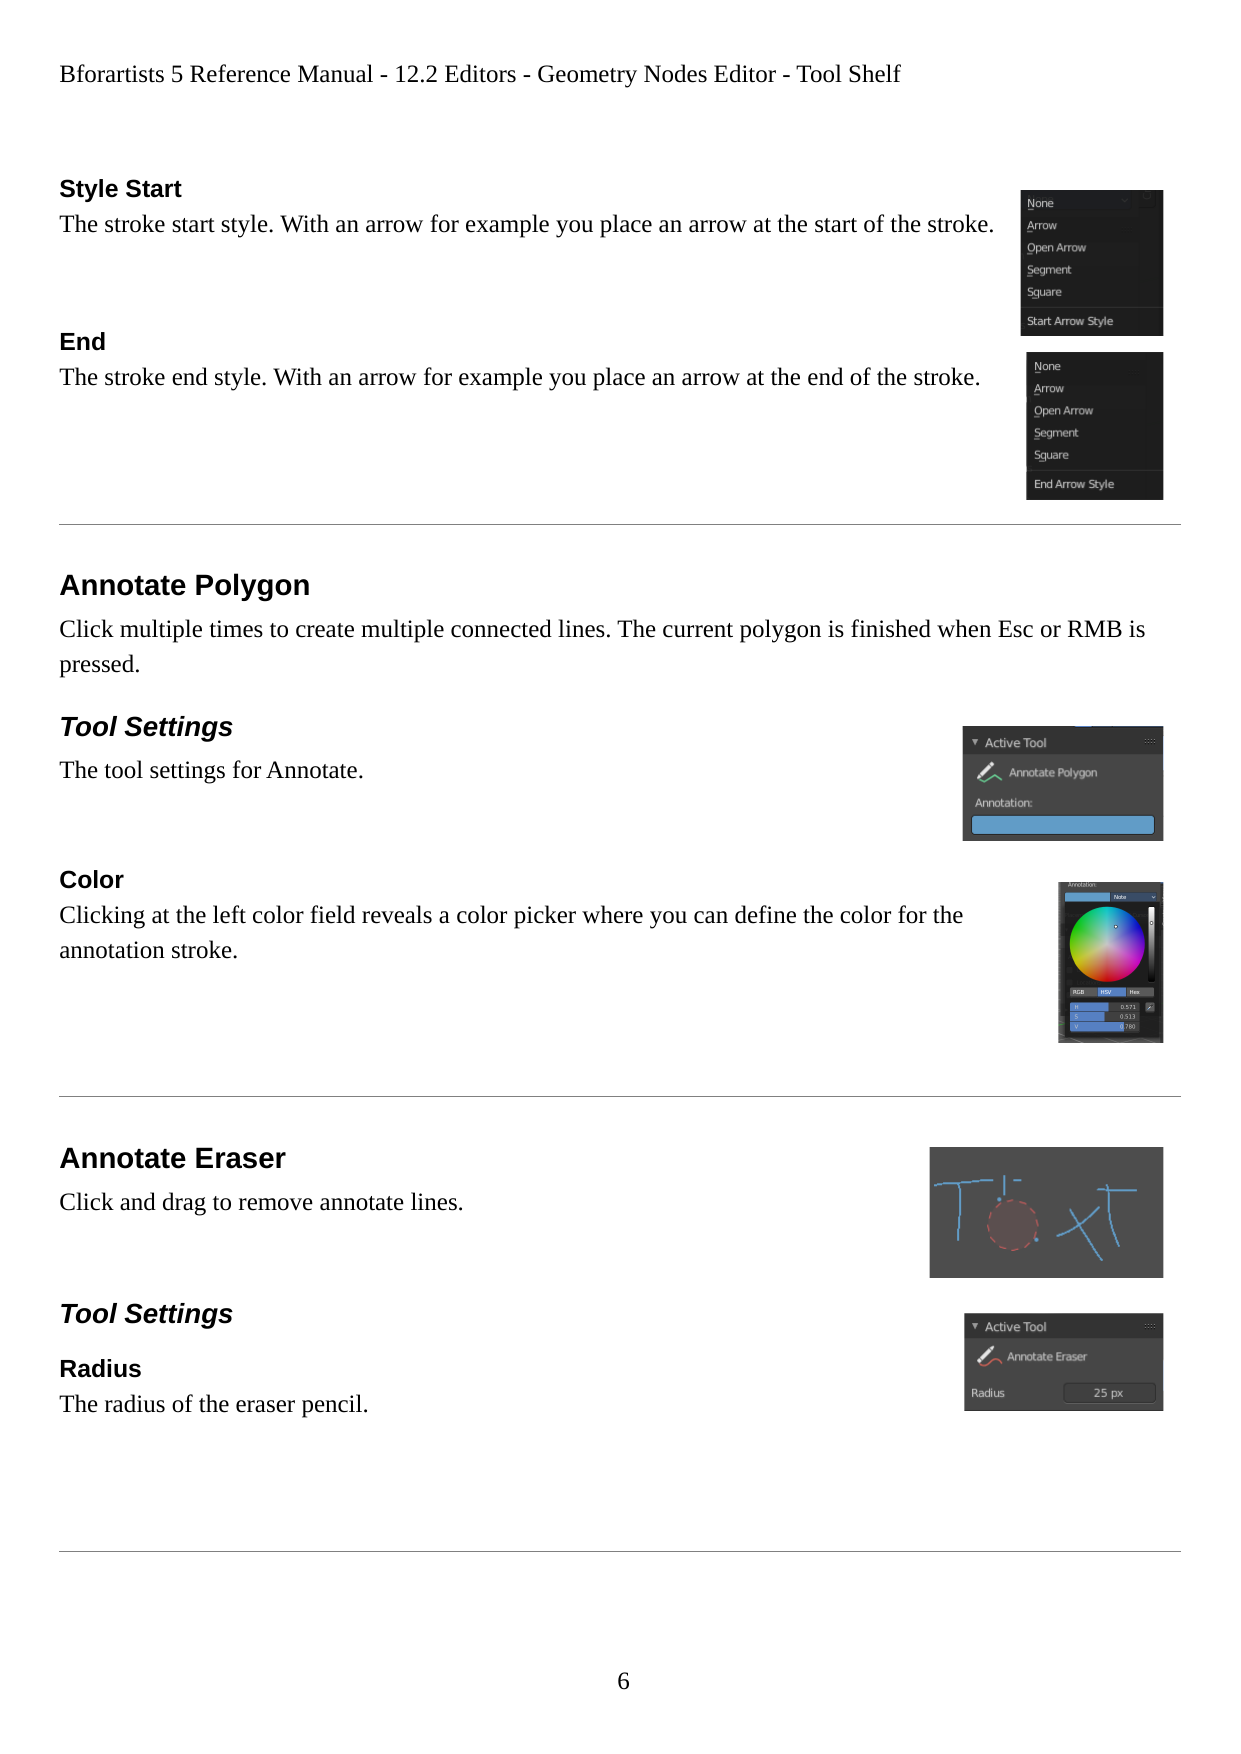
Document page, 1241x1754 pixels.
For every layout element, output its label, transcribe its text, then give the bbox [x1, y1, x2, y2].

text Click and drag to remove annotate lines. [59, 1187, 929, 1216]
text The stroke start style. With an arrow for example you place an arrow at the start of the stroke. [59, 209, 1020, 238]
text Clicking at the left color field reveals a color picker where you can define the color for the annotation stroke. [59, 900, 1058, 963]
subtitle End [59, 327, 1181, 356]
subtitle Radius [59, 1354, 964, 1383]
subtitle Color [59, 865, 1181, 894]
text The radius of the eraser pencil. [59, 1389, 1181, 1418]
picture [1026, 352, 1164, 500]
picture [962, 726, 1164, 841]
picture [1058, 882, 1164, 1043]
picture [1020, 190, 1164, 336]
text The stroke end style. With an arrow for example you place an arrow at the end of the stroke. [59, 362, 1026, 391]
subtitle Style Start [59, 174, 1181, 203]
picture [929, 1147, 1164, 1278]
subtitle Annotate Polygon [59, 568, 1181, 602]
text The tool settings for Annotate. [59, 755, 962, 783]
picture [964, 1313, 1164, 1411]
subtitle Tool Settings [59, 710, 1181, 742]
subtitle Annotate Eraser [59, 1141, 1181, 1174]
text Click multiple times to create multiple connected lines. The current polygon is finished when Esc or RMB is pressed. [59, 614, 1181, 678]
subtitle [1164, 1354, 1181, 1383]
subtitle Tool Settings [59, 1297, 1181, 1329]
